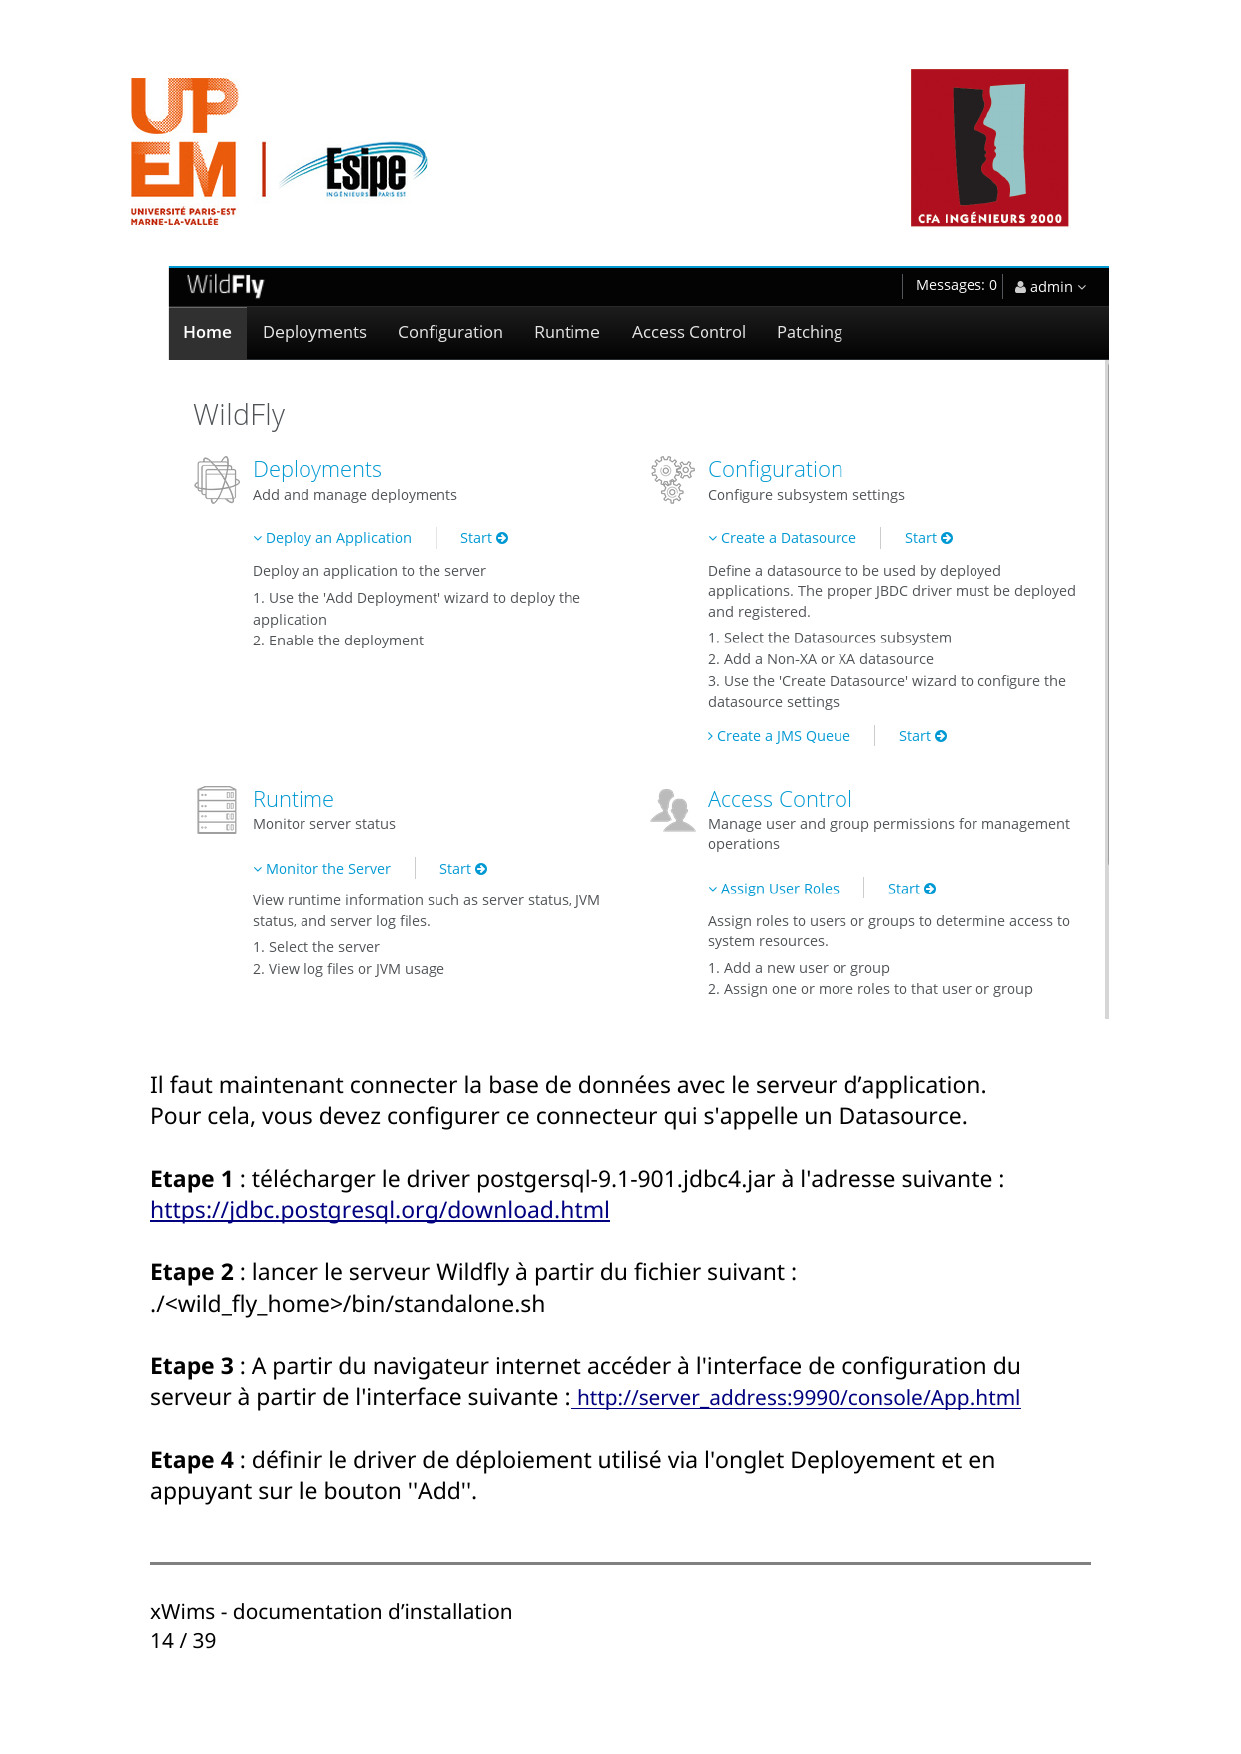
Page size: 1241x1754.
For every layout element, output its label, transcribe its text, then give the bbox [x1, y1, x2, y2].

text Etape 3 : A partir du navigateur internet accéder à l'interface de configuration du serveur à partir de l'interface suivante : http://server_address:9990/console/App.html [150, 1350, 1091, 1413]
text Etape 2 : lancer le serveur Wildfly à partir du fichier suivant : ./<wild_fly_home>/bin/standalone.sh [150, 1256, 1091, 1319]
text Il faut maintenant connecter la base de données avec le serveur d’application. [150, 1069, 1091, 1100]
picture [168, 269, 1109, 1019]
text Etape 4 : définir le driver de déploiement utilisé via l'onglet Deployement et en appuyant sur le bouton ''Add''. [150, 1444, 1091, 1506]
picture [131, 78, 428, 225]
text Pour cela, vous devez configurer ce connecteur qui s'appelle un Datasource. [150, 1100, 1091, 1131]
picture [907, 66, 1072, 230]
text Etape 1 : télécharger le driver postgersql-9.1-901.jdbc4.jar à l'adresse suivante : https://jdbc.postgresql.org/download.html [150, 1163, 1091, 1225]
